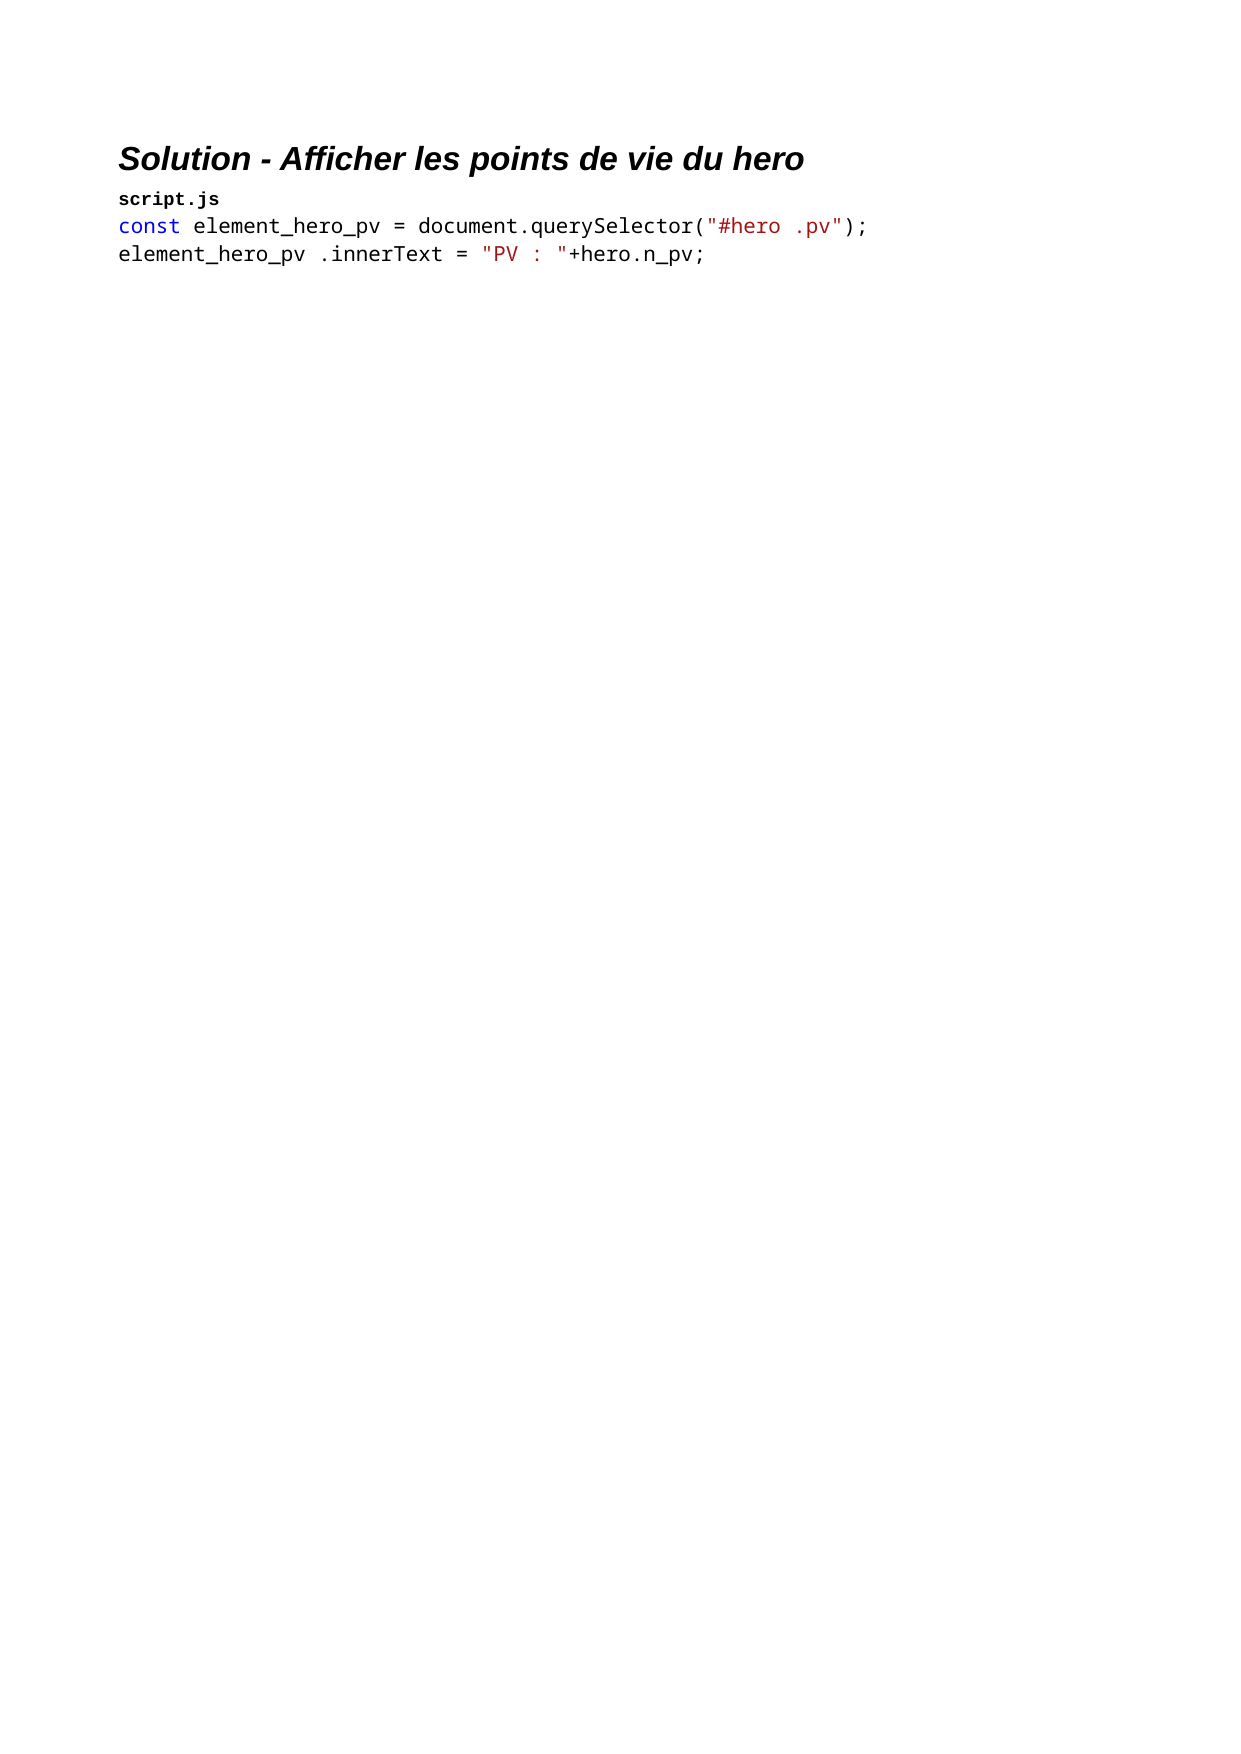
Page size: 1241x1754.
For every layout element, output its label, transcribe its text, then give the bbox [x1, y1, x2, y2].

text element_hero_pv .innerText = "PV : "+hero.n_pv; [118, 239, 1122, 268]
text script.js [118, 190, 1122, 211]
text const element_hero_pv = document.querySelector("#hero .pv"); [118, 211, 1122, 239]
subtitle Solution - Afficher les points de vie du hero [118, 139, 1122, 177]
